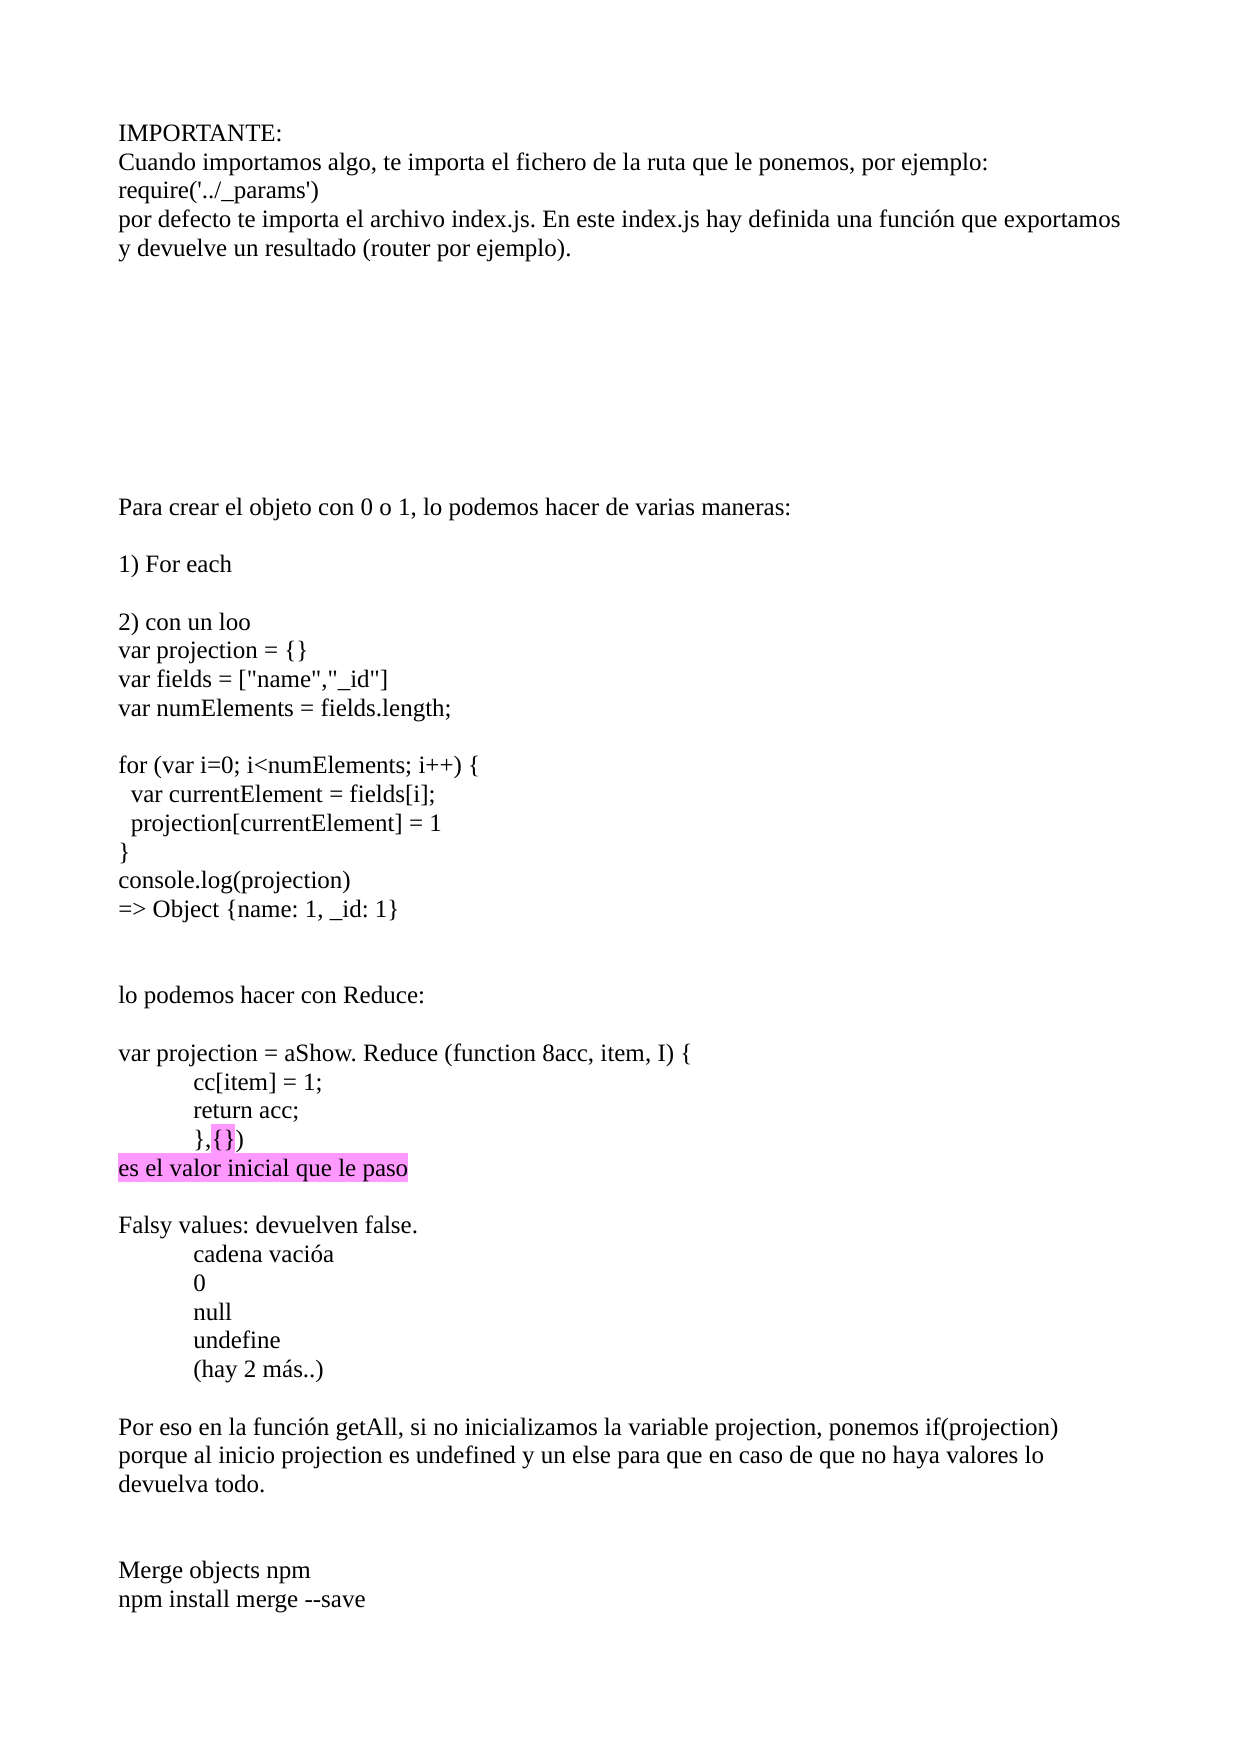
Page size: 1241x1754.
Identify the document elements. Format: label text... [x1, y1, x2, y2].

text projection[currentElement] = 1 [118, 808, 1122, 837]
text por defecto te importa el archivo index.js. En este index.js hay definida una función que exportamos y devuelve un resultado (router por ejemplo). [118, 204, 1122, 262]
text var currentElement = fields[i]; [118, 779, 1122, 808]
text lo podemos hacer con Reduce: [118, 981, 1122, 1009]
text cadena vacióa [193, 1239, 1122, 1268]
text var fields = ["name","_id"] [118, 664, 1122, 693]
text es el valor inicial que le paso [118, 1153, 1122, 1182]
text Por eso en la función getAll, si no inicializamos la variable projection, ponemos if(projection) porque al inicio projection es undefined y un else para que en caso de que no haya valores lo devuelva todo. [118, 1412, 1122, 1498]
text Para crear el objeto con 0 o 1, lo podemos hacer de varias maneras: [118, 492, 1122, 521]
text return acc; [118, 1096, 1122, 1124]
text require('../_params') [118, 176, 1122, 204]
text } [118, 837, 1122, 866]
text },{}) [118, 1124, 1122, 1153]
text Falsy values: devuelven false. [118, 1211, 1122, 1239]
text npm install merge --save [118, 1584, 1122, 1613]
text for (var i=0; i<numElements; i++) { [118, 751, 1122, 779]
text undefine [193, 1326, 1122, 1354]
text 2) con un loo [118, 607, 1122, 636]
text var numElements = fields.length; [118, 693, 1122, 722]
text console.log(projection) [118, 866, 1122, 894]
text var projection = aShow. Reduce (function 8acc, item, I) { [118, 1038, 1122, 1067]
text null [193, 1297, 1122, 1326]
text var projection = {} [118, 636, 1122, 664]
text cc[item] = 1; [118, 1067, 1122, 1096]
text 0 [193, 1268, 1122, 1297]
text (hay 2 más..) [193, 1354, 1122, 1383]
text IMPORTANTE: [118, 118, 1122, 147]
text Cuando importamos algo, te importa el fichero de la ruta que le ponemos, por ejemplo: [118, 147, 1122, 176]
text Merge objects npm [118, 1556, 1122, 1584]
text 1) For each [118, 549, 1122, 578]
text => Object {name: 1, _id: 1} [118, 894, 1122, 923]
